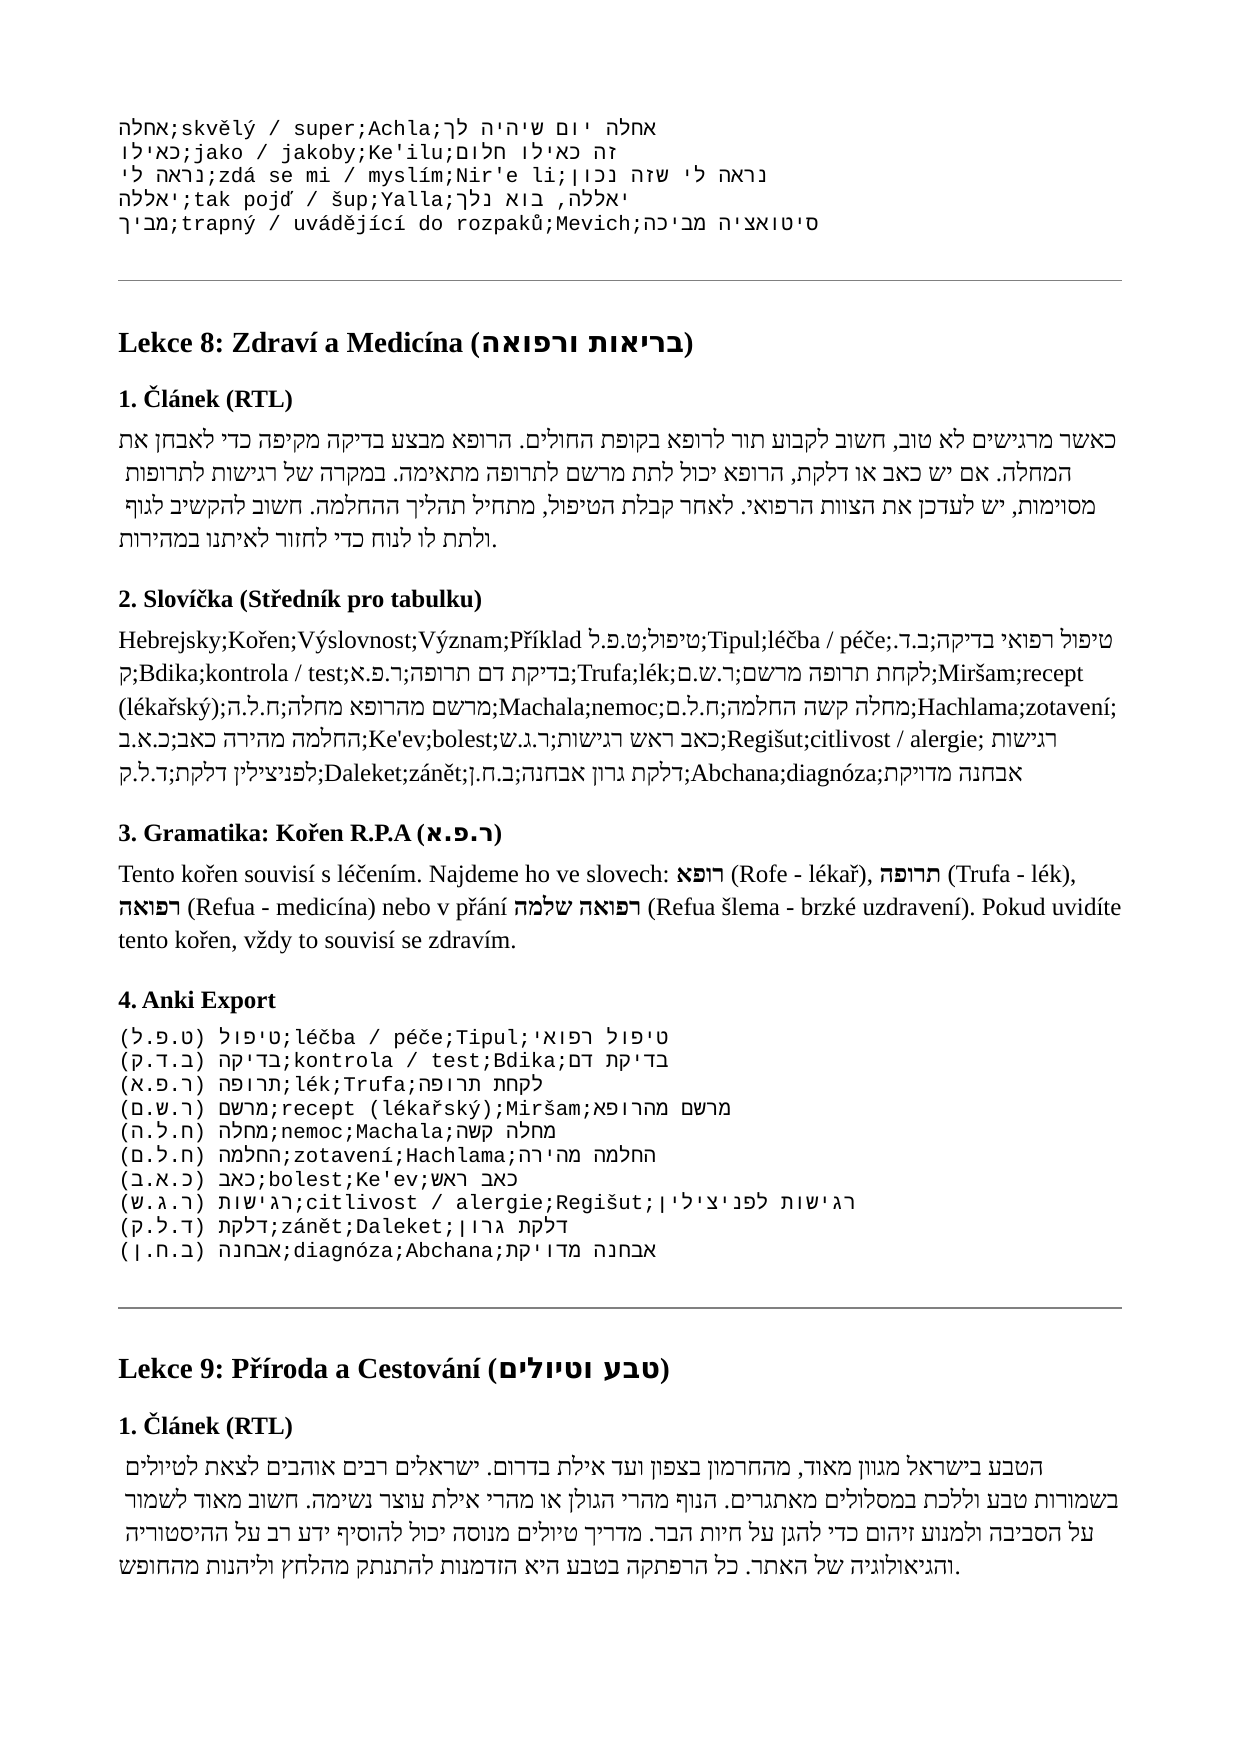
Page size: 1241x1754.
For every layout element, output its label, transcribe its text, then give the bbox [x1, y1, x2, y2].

text כאילו;jako / jakoby;Ke'ilu;זה כאילו חלום [118, 142, 1122, 165]
subtitle 4. Anki Export [118, 986, 1122, 1014]
subtitle 1. Článek (RTL) [118, 1411, 1122, 1439]
text נראה לי;zdá se mi / myslím;Nir'e li;נראה לי שזה נכון [118, 165, 1122, 189]
text מחלה (ח.ל.ה);nemoc;Machala;מחלה קשה [118, 1121, 1122, 1145]
subtitle 2. Slovíčka (Středník pro tabulku) [118, 584, 1122, 613]
text כאב (כ.א.ב);bolest;Ke'ev;כאב ראש [118, 1169, 1122, 1192]
text מרשם (ר.ש.ם);recept (lékařský);Miršam;מרשם מהרופא [118, 1098, 1122, 1121]
text בדיקה (ב.ד.ק);kontrola / test;Bdika;בדיקת דם [118, 1051, 1122, 1074]
text דלקת (ד.ל.ק);zánět;Daleket;דלקת גרון [118, 1216, 1122, 1240]
subtitle Lekce 9: Příroda a Cestování (טבע וטיולים) [118, 1352, 1122, 1386]
text Tento kořen souvisí s léčením. Najdeme ho ve slovech: רופא (Rofe - lékař), תרופה (Trufa - lék), רפואה (Refua - medicína) nebo v přání רפואה שלמה (Refua šlema - brzké uzdravení). Pokud uvidíte tento kořen, vždy to souvisí se zdravím. [118, 859, 1122, 954]
text הטבע בישראל מגוון מאוד, מהחרמון בצפון ועד אילת בדרום. ישראלים רבים אוהבים לצאת לטיולים בשמורות טבע וללכת במסלולים מאתגרים. הנוף מהרי הגולן או מהרי אילת עוצר נשימה. חשוב מאוד לשמור על הסביבה ולמנוע זיהום כדי להגן על חיות הבר. מדריך טיולים מנוסה יכול להוסיף ידע רב על ההיסטוריה והגיאולוגיה של האתר. כל הרפתקה בטבע היא הזדמנות להתנתק מהלחץ וליהנות מהחופש. [118, 1452, 1122, 1580]
subtitle 3. Gramatika: Kořen R.P.A (ר.פ.א) [118, 818, 1122, 847]
text רגישות (ר.ג.ש);citlivost / alergie;Regišut;רגישות לפניצילין [118, 1192, 1122, 1216]
subtitle 1. Článek (RTL) [118, 384, 1122, 413]
text אבחנה (ב.ח.ן);diagnóza;Abchana;אבחנה מדויקת [118, 1240, 1122, 1263]
subtitle Lekce 8: Zdraví a Medicína (בריאות ורפואה) [118, 325, 1122, 359]
text אחלה;skvělý / super;Achla;אחלה יום שיהיה לך [118, 118, 1122, 142]
text יאללה;tak pojď / šup;Yalla;יאללה, בוא נלך [118, 189, 1122, 213]
text החלמה (ח.ל.ם);zotavení;Hachlama;החלמה מהירה [118, 1145, 1122, 1169]
text טיפול (ט.פ.ל);léčba / péče;Tipul;טיפול רפואי [118, 1027, 1122, 1051]
text Hebrejsky;Kořen;Výslovnost;Význam;Příklad טיפול;ט.פ.ל;Tipul;léčba / péče;טיפול רפואי בדיקה;ב.ד.ק;Bdika;kontrola / test;בדיקת דם תרופה;ר.פ.א;Trufa;lék;לקחת תרופה מרשם;ר.ש.ם;Miršam;recept (lékařský);מרשם מהרופא מחלה;ח.ל.ה;Machala;nemoc;מחלה קשה החלמה;ח.ל.ם;Hachlama;zotavení;החלמה מהירה כאב;כ.א.ב;Ke'ev;bolest;כאב ראש רגישות;ר.ג.ש;Regišut;citlivost / alergie;רגישות לפניצילין דלקת;ד.ל.ק;Daleket;zánět;דלקת גרון אבחנה;ב.ח.ן;Abchana;diagnóza;אבחנה מדויקת [118, 626, 1122, 786]
text כאשר מרגישים לא טוב, חשוב לקבוע תור לרופא בקופת החולים. הרופא מבצע בדיקה מקיפה כדי לאבחן את המחלה. אם יש כאב או דלקת, הרופא יכול לתת מרשם לתרופה מתאימה. במקרה של רגישות לתרופות מסוימות, יש לעדכן את הצוות הרפואי. לאחר קבלת הטיפול, מתחיל תהליך ההחלמה. חשוב להקשיב לגוף ולתת לו לנוח כדי לחזור לאיתנו במהירות. [118, 425, 1122, 553]
text תרופה (ר.פ.א);lék;Trufa;לקחת תרופה [118, 1074, 1122, 1098]
text מביך;trapný / uvádějící do rozpaků;Mevich;סיטואציה מביכה [118, 213, 1122, 236]
